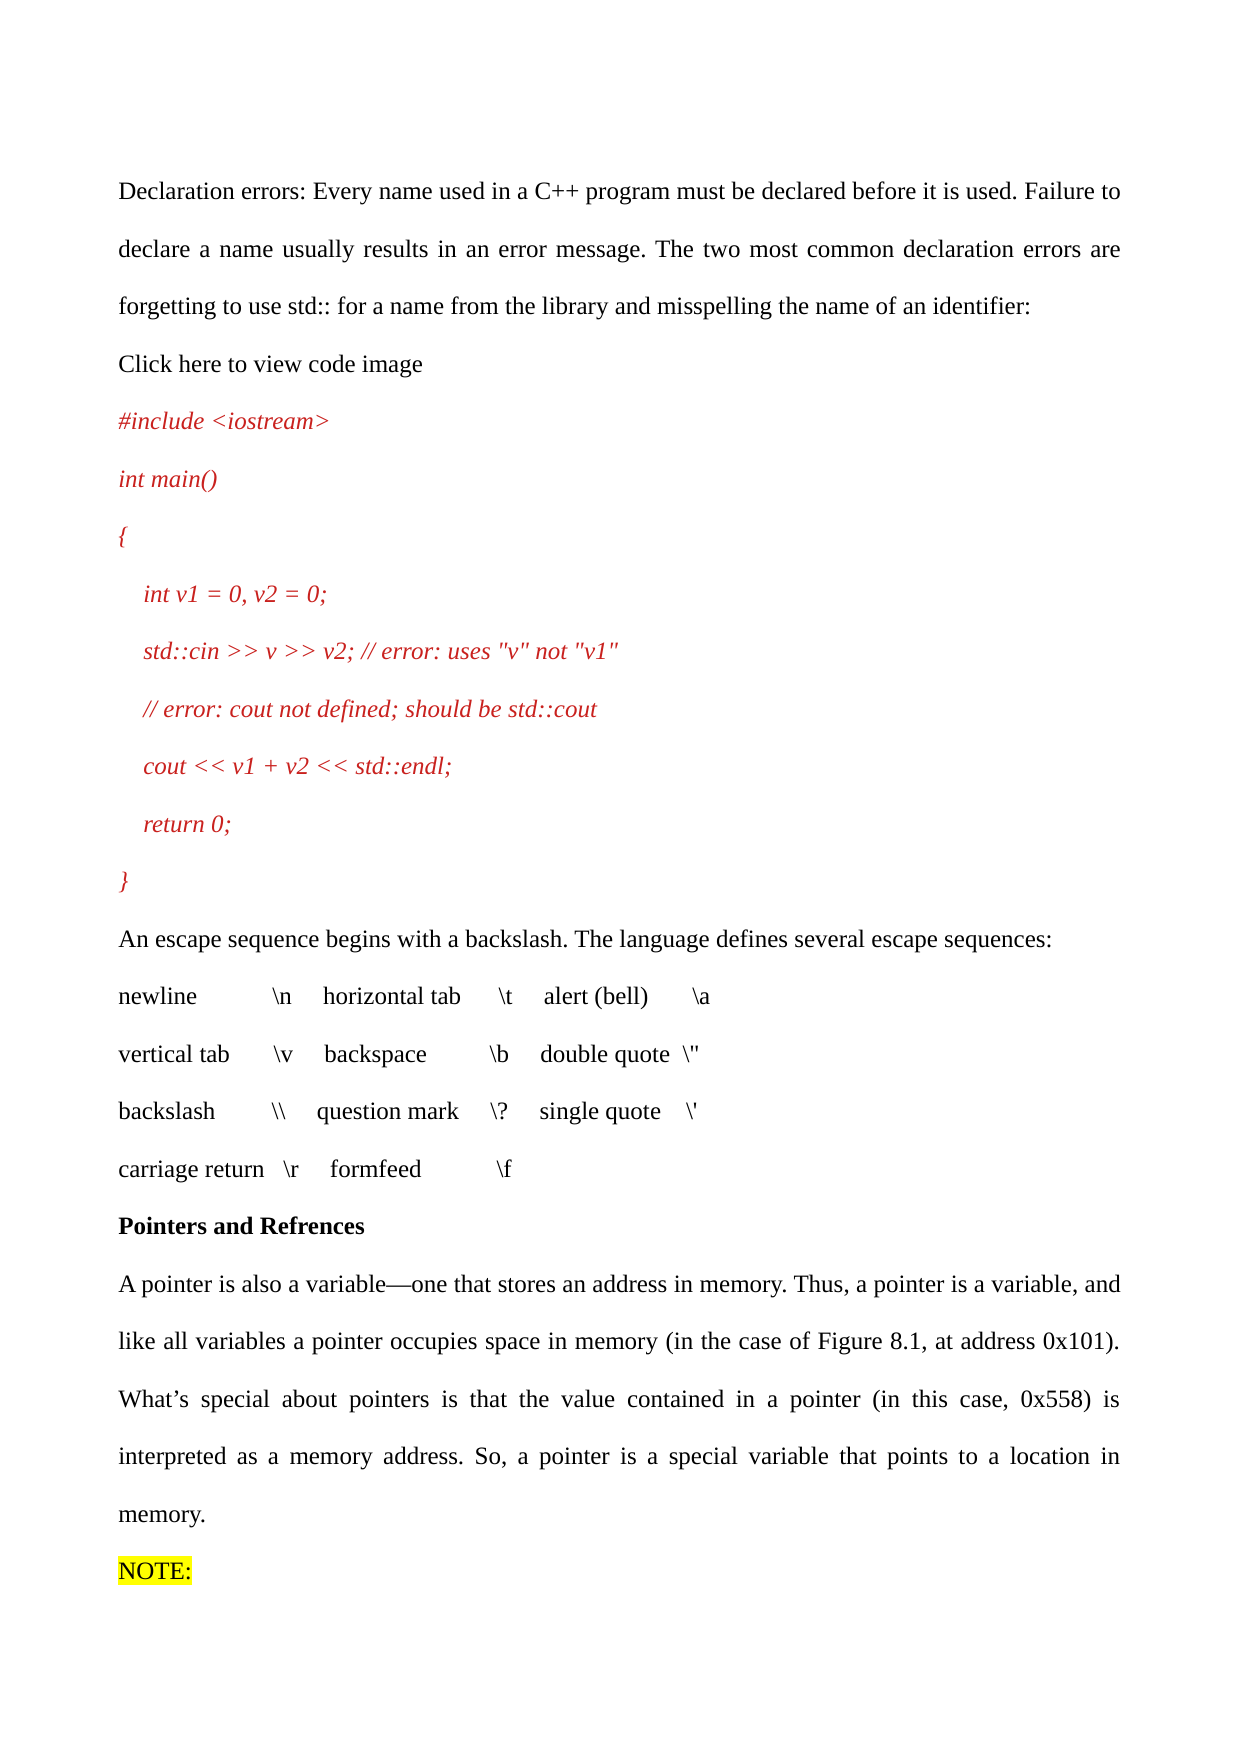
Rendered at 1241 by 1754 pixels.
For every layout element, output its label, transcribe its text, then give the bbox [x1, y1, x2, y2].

text return 0; [118, 809, 1122, 838]
text Pointers and Refrences [118, 1211, 1122, 1240]
text } [118, 866, 1122, 895]
text newline \n horizontal tab \t alert (bell) \a [118, 981, 1122, 1010]
text Click here to view code image [118, 349, 1122, 378]
text An escape sequence begins with a backslash. The language defines several escape sequences: [118, 924, 1122, 953]
text int v1 = 0, v2 = 0; [118, 579, 1122, 608]
text Declaration errors: Every name used in a C++ program must be declared before it is used. Failure to declare a name usually results in an error message. The two most common declaration errors are forgetting to use std:: for a name from the library and misspelling the name of an identifier: [118, 176, 1122, 320]
text int main() [118, 464, 1122, 493]
text cout << v1 + v2 << std::endl; [118, 751, 1122, 780]
text NOTE: [118, 1556, 1122, 1585]
text { [118, 521, 1122, 550]
text A pointer is also a variable—one that stores an address in memory. Thus, a pointer is a variable, and like all variables a pointer occupies space in memory (in the case of Figure 8.1, at address 0x101). What’s special about pointers is that the value contained in a pointer (in this case, 0x558) is interpreted as a memory address. So, a pointer is a special variable that points to a location in memory. [118, 1269, 1122, 1528]
text carriage return \r formfeed \f [118, 1154, 1122, 1183]
text backslash \\ question mark \? single quote \' [118, 1096, 1122, 1125]
text std::cin >> v >> v2; // error: uses "v" not "v1" [118, 636, 1122, 665]
text vertical tab \v backspace \b double quote \" [118, 1039, 1122, 1068]
text // error: cout not defined; should be std::cout [118, 694, 1122, 723]
text #include <iostream> [118, 406, 1122, 435]
